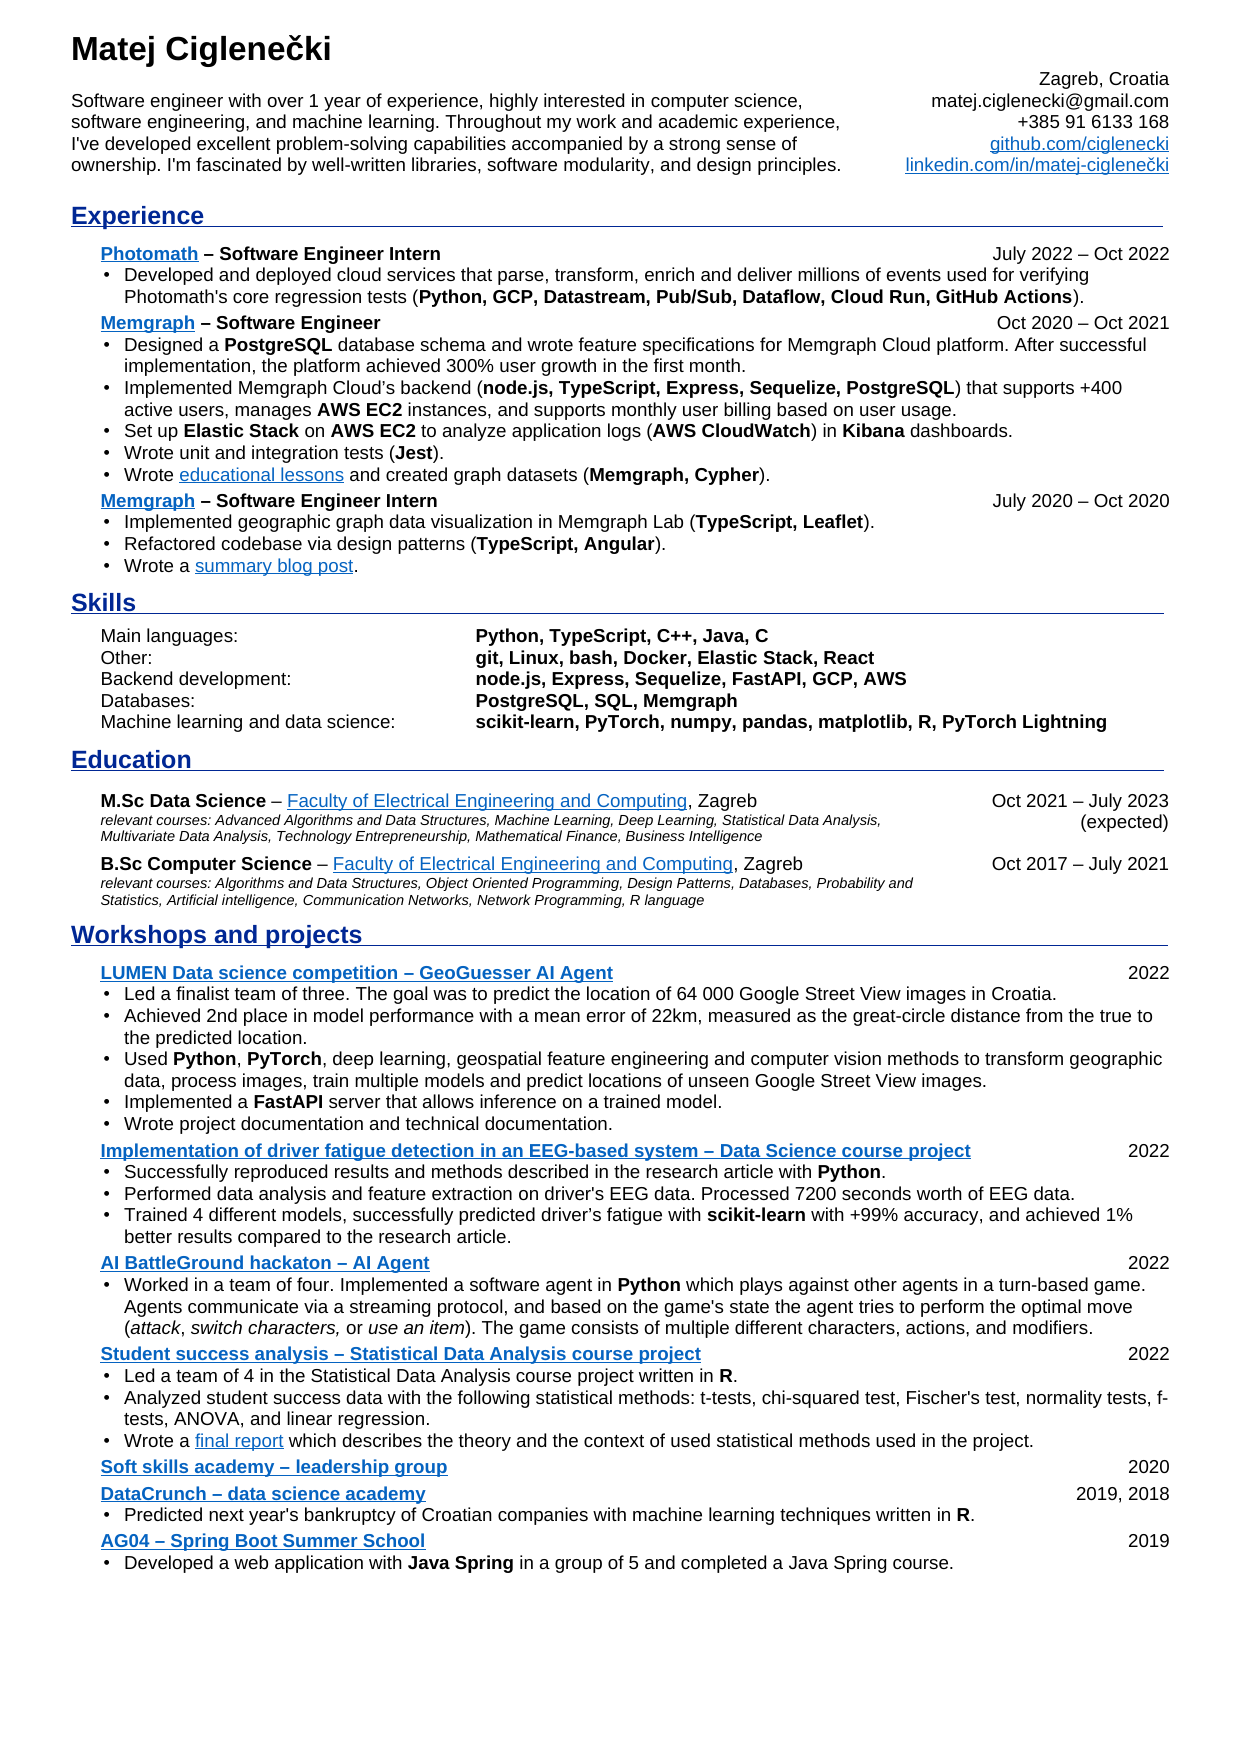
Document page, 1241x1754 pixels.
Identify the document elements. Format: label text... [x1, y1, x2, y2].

table_cell Memgraph – Software Engineer Intern [71, 485, 821, 511]
table_cell 2022 [1028, 1135, 1169, 1161]
table_cell AI BattleGround hackaton – AI Agent [71, 1248, 1028, 1274]
table_header July 2022 – Oct 2022 [821, 238, 1169, 264]
table_cell 2019, 2018 [1028, 1478, 1169, 1504]
table_cell Successfully reproduced results and methods described in the research article with Python. Performed data analysis and feature extraction on driver's EEG data. Processed 7200 seconds worth of EEG data. Trained 4 different models, successfully predicted driver’s fatigue with scikit-learn with +99% accuracy, and achieved 1% better results compared to the research article. [71, 1161, 1169, 1247]
table_cell Developed and deployed cloud services that parse, transform, enrich and deliver millions of events used for verifying Photomath's core regression tests (Python, GCP, Datastream, Pub/Sub, Dataflow, Cloud Run, GitHub Actions). [71, 264, 1169, 307]
table_header Main languages: Python, TypeScript, C++, Java, C Other: git, Linux, bash, Docker, Elastic Stack, React Backend development: node.js, Express, Sequelize, FastAPI, GCP, AWS Databases: PostgreSQL, SQL, Memgraph Machine learning and data science: scikit-learn, PyTorch, numpy, pandas, matplotlib, R, PyTorch Lightning [71, 625, 1169, 733]
table_cell Memgraph – Software Engineer [71, 307, 821, 333]
table_cell DataCrunch – data science academy [71, 1478, 1028, 1504]
table_cell Designed a PostgreSQL database schema and wrote feature specifications for Memgraph Cloud platform. After successful implementation, the platform achieved 300% user growth in the first month. Implemented Memgraph Cloud’s backend (node.js, TypeScript, Express, Sequelize, PostgreSQL) that supports +400 active users, manages AWS EC2 instances, and supports monthly user billing based on user usage. Set up Elastic Stack on AWS EC2 to analyze application logs (AWS CloudWatch) in Kibana dashboards. Wrote unit and integration tests (Jest). Wrote educational lessons and created graph datasets (Memgraph, Cypher). [71, 334, 1169, 485]
table_header Matej Ciglenečki Software engineer with over 1 year of experience, highly interested in computer science, software engineering, and machine learning. Throughout my work and academic experience, I've developed excellent problem-solving capabilities accompanied by a strong sense of ownership. I'm fascinated by well-written libraries, software modularity, and design principles. [71, 30, 874, 176]
table_cell 2019 [1028, 1526, 1169, 1552]
table_cell Worked in a team of four. Implemented a software agent in Python which plays against other agents in a turn-based game. Agents communicate via a streaming protocol, and based on the game's state the agent tries to perform the optimal move (attack, switch characters, or use an item). The game consists of multiple different characters, actions, and modifiers. [71, 1274, 1169, 1338]
title Skills [71, 588, 1169, 617]
table_cell 2022 [1028, 1248, 1169, 1274]
table_header M.Sc Data Science – Faculty of Electrical Engineering and Computing, Zagreb relevant courses: Advanced Algorithms and Data Structures, Machine Learning, Deep Learning, Statistical Data Analysis, Multivariate Data Analysis, Technology Entrepreneurship, Mathematical Finance, Business Intelligence [71, 782, 974, 845]
table_cell 2022 [1028, 1339, 1169, 1365]
table_cell Implementation of driver fatigue detection in an EEG-based system – Data Science course project [71, 1135, 1028, 1161]
table_cell Student success analysis – Statistical Data Analysis course project [71, 1339, 1028, 1365]
table_cell Predicted next year's bankruptcy of Croatian companies with machine learning techniques written in R. [71, 1504, 1169, 1526]
table_header Zagreb, Croatia matej.ciglenecki@gmail.com +385 91 6133 168 github.com/ciglenecki linkedin.com/in/matej-ciglenečki [874, 30, 1169, 176]
title Education [71, 744, 1169, 773]
table_header 2022 [1028, 957, 1169, 983]
title Workshops and projects [71, 920, 1169, 949]
table_header Oct 2021 – July 2023 (expected) [974, 782, 1169, 845]
table_cell Soft skills academy – leadership group [71, 1451, 1028, 1478]
table_cell July 2020 – Oct 2020 [821, 485, 1169, 511]
table_header LUMEN Data science competition – GeoGuesser AI Agent [71, 957, 1028, 983]
table_cell AG04 – Spring Boot Summer School [71, 1526, 1028, 1552]
table_cell Led a finalist team of three. The goal was to predict the location of 64 000 Google Street View images in Croatia. Achieved 2nd place in model performance with a mean error of 22km, measured as the great-circle distance from the true to the predicted location. Used Python, PyTorch, deep learning, geospatial feature engineering and computer vision methods to transform geographic data, process images, train multiple models and predict locations of unseen Google Street View images. Implemented a FastAPI server that allows inference on a trained model. Wrote project documentation and technical documentation. [71, 983, 1169, 1135]
table_cell Oct 2017 – July 2021 [974, 845, 1169, 908]
table_cell Led a team of 4 in the Statistical Data Analysis course project written in R. Analyzed student success data with the following statistical methods: t-tests, chi-squared test, Fischer's test, normality tests, f-tests, ANOVA, and linear regression. Wrote a final report which describes the theory and the context of used statistical methods used in the project. [71, 1365, 1169, 1451]
table_cell Developed a web application with Java Spring in a group of 5 and completed a Java Spring course. [71, 1552, 1169, 1573]
table_cell Implemented geographic graph data visualization in Memgraph Lab (TypeScript, Leaflet). Refactored codebase via design patterns (TypeScript, Angular). Wrote a summary blog post. [71, 511, 1169, 576]
table_cell 2020 [1028, 1451, 1169, 1478]
table_header Photomath – Software Engineer Intern [71, 238, 821, 264]
table_cell B.Sc Computer Science – Faculty of Electrical Engineering and Computing, Zagreb relevant courses: Algorithms and Data Structures, Object Oriented Programming, Design Patterns, Databases, Probability and Statistics, Artificial intelligence, Communication Networks, Network Programming, R language [71, 845, 974, 908]
title Experience [71, 201, 1169, 229]
table_cell Oct 2020 – Oct 2021 [821, 307, 1169, 333]
